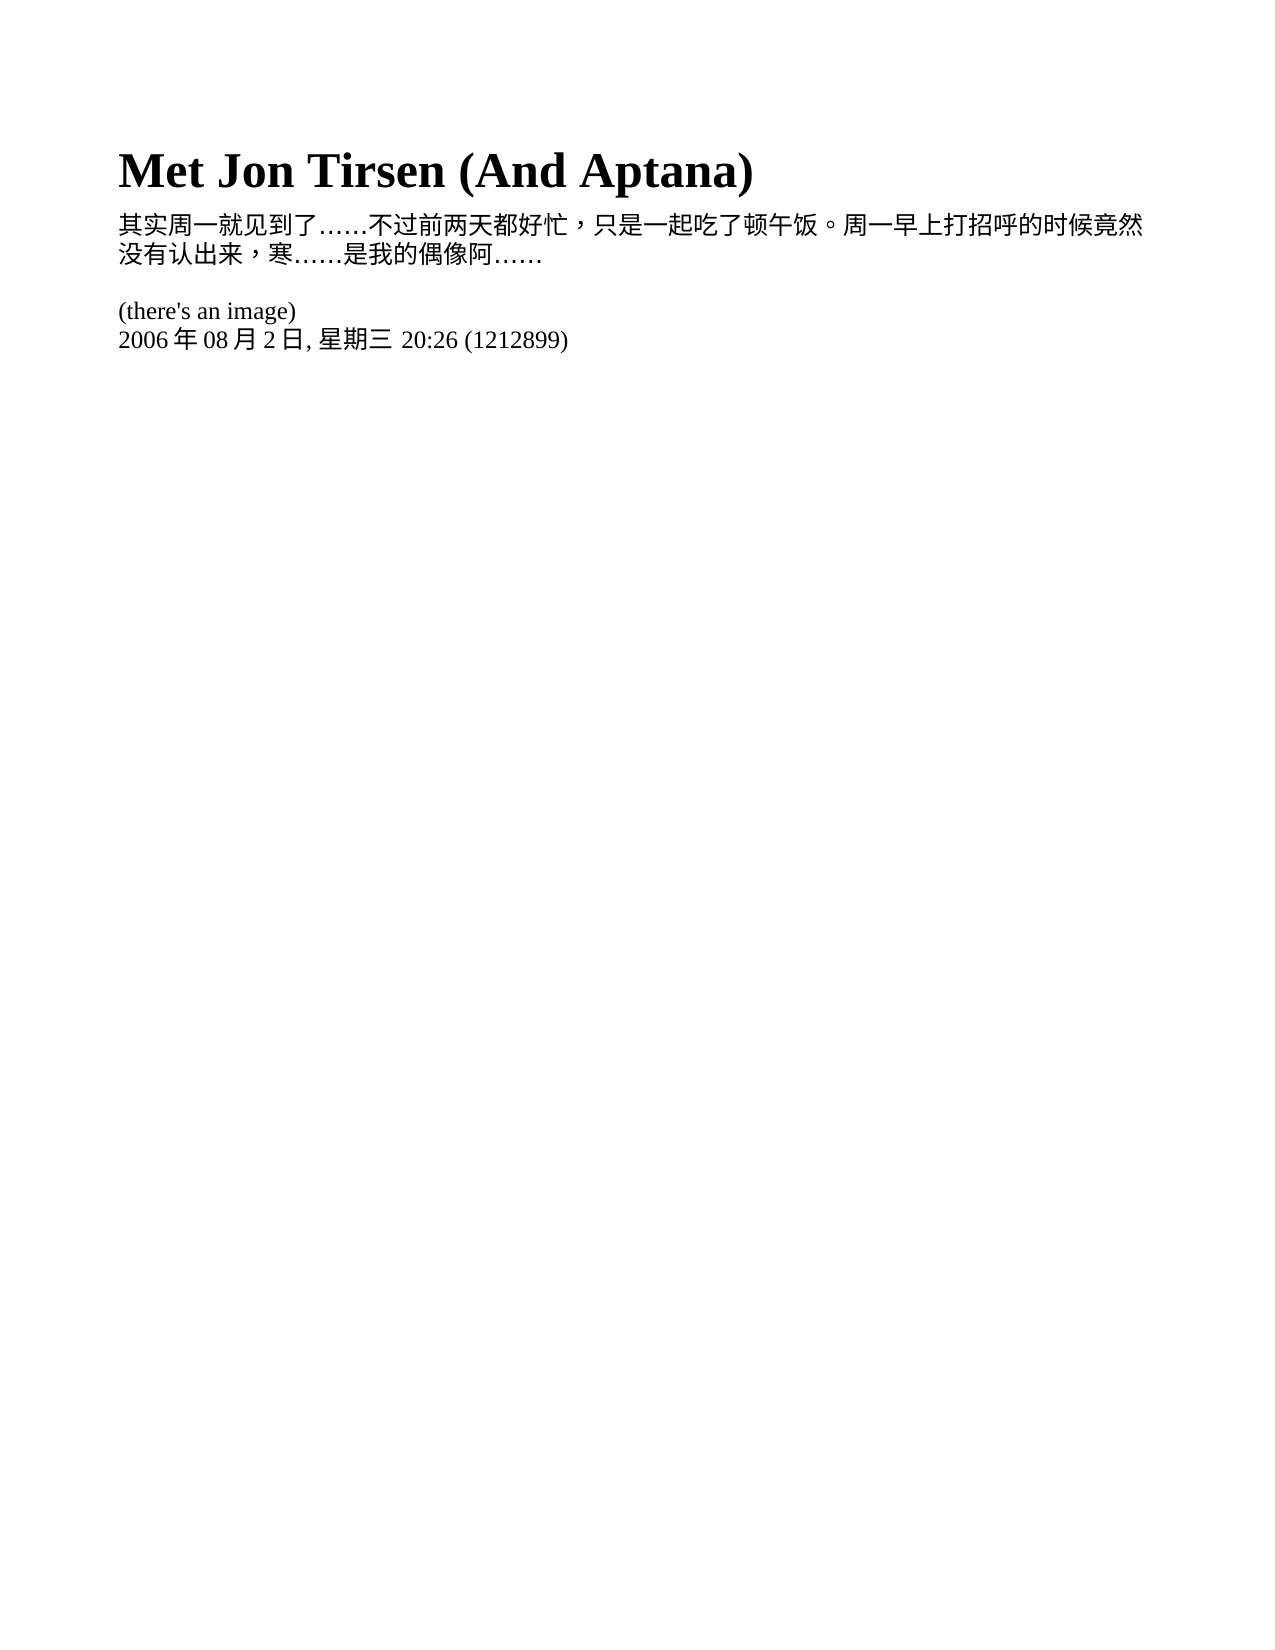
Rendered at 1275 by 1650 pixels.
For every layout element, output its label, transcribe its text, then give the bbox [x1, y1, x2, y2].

text 其实周一就见到了……不过前两天都好忙，只是一起吃了顿午饭。周一早上打招呼的时候竟然没有认出来，寒……是我的偶像阿…… (there's an image) [118, 211, 1157, 325]
text 2006年08月2日, 星期三 20:26 (1212899) [118, 325, 1157, 354]
subtitle Met Jon Tirsen (And Aptana) [118, 143, 1157, 198]
